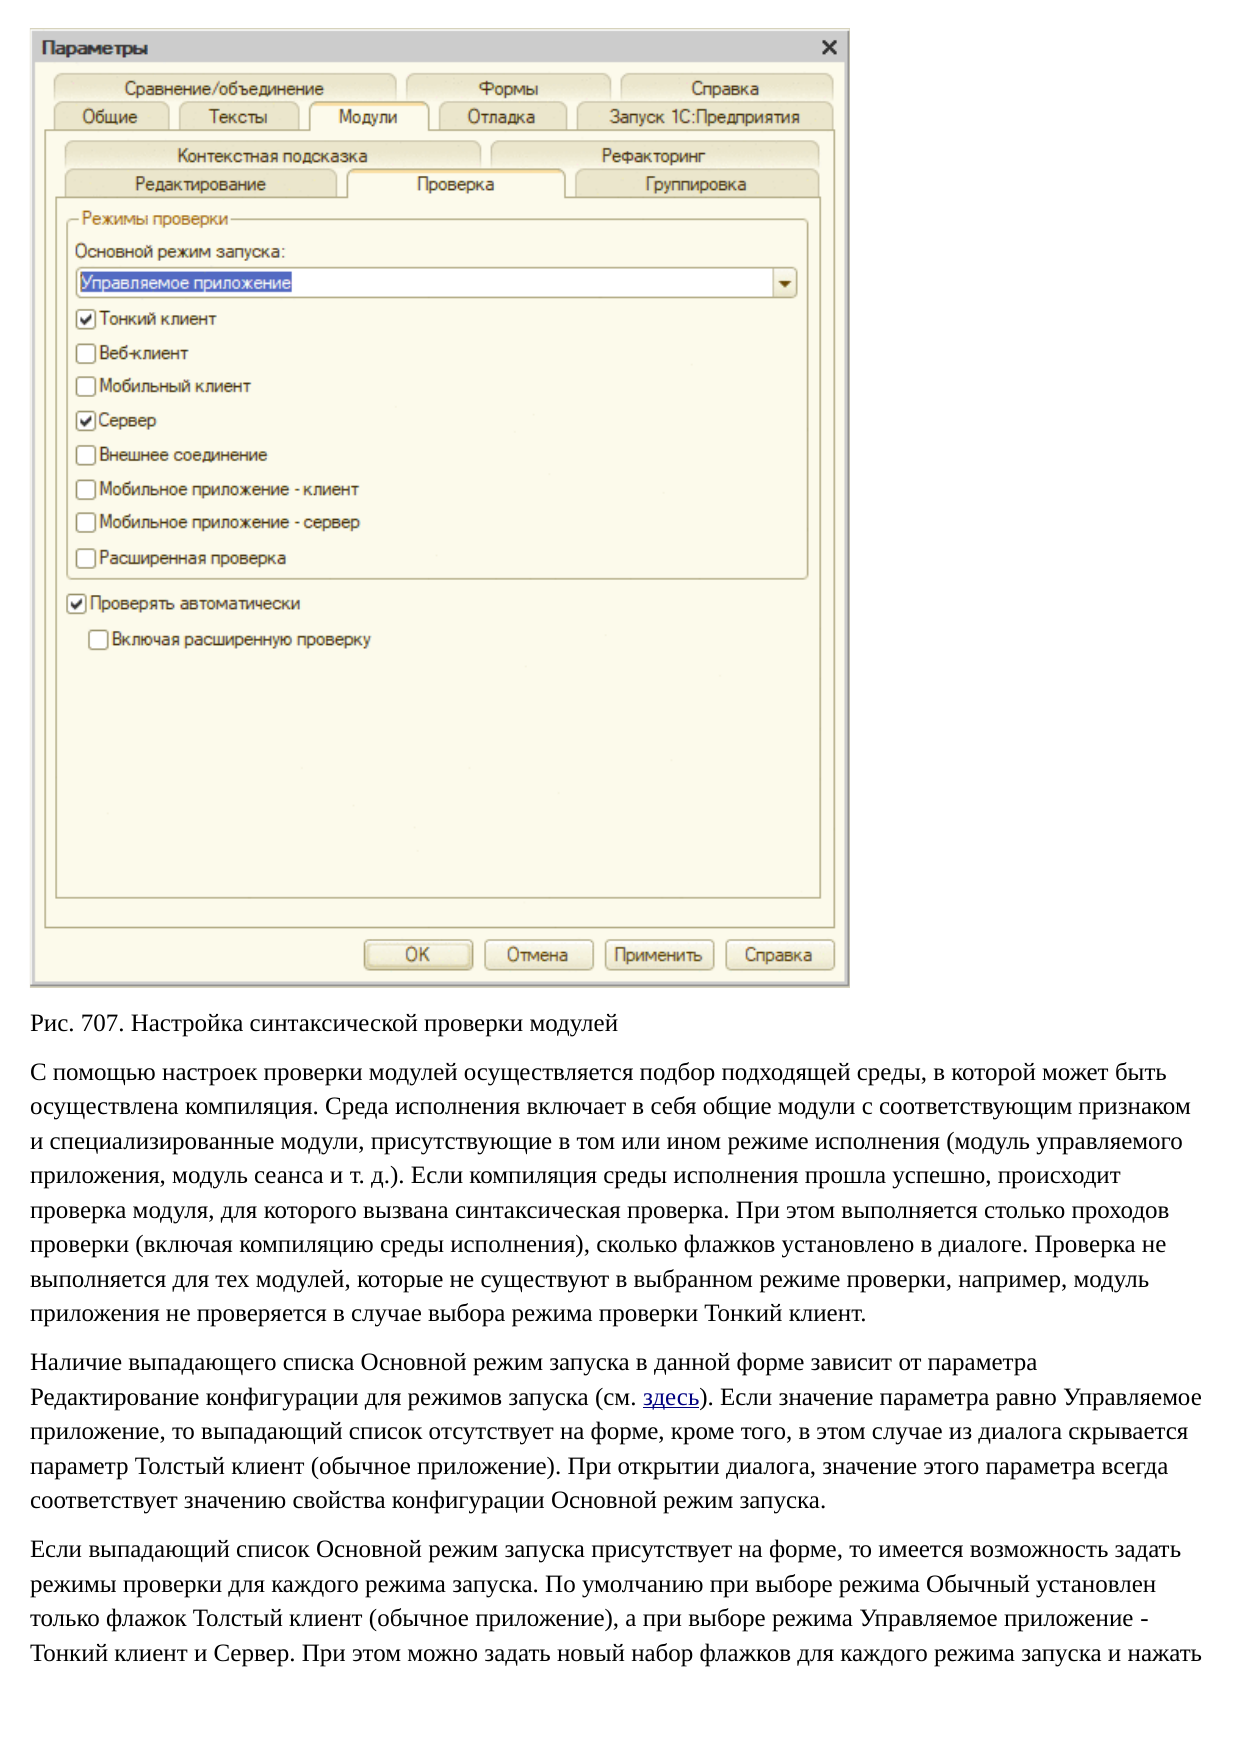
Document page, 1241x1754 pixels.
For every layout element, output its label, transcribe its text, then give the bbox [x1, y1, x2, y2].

text С помощью настроек проверки модулей осуществляется подбор подходящей среды, в которой может быть осуществлена компиляция. Среда исполнения включает в себя общие модули с соответствующим признаком и специализированные модули, присутствующие в том или ином режиме исполнения (модуль управляемого приложения, модуль сеанса и т. д.). Если компиляция среды исполнения прошла успешно, происходит проверка модуля, для которого вызвана синтаксическая проверка. При этом выполняется столько проходов проверки (включая компиляцию среды исполнения), сколько флажков установлено в диалоге. Проверка не выполняется для тех модулей, которые не существуют в выбранном режиме проверки, например, модуль приложения не проверяется в случае выбора режима проверки Тонкий клиент. [30, 1057, 1211, 1327]
picture [29, 28, 850, 988]
text Если выпадающий список Основной режим запуска присутствует на форме, то имеется возможность задать режимы проверки для каждого режима запуска. По умолчанию при выборе режима Обычный установлен только флажок Толстый клиент (обычное приложение), а при выборе режима Управляемое приложение ‑ Тонкий клиент и Сервер. При этом можно задать новый набор флажков для каждого режима запуска и нажать [30, 1534, 1211, 1666]
text Наличие выпадающего списка Основной режим запуска в данной форме зависит от параметра Редактирование конфигурации для режимов запуска (см. здесь). Если значение параметра равно Управляемое приложение, то выпадающий список отсутствует на форме, кроме того, в этом случае из диалога скрывается параметр Толстый клиент (обычное приложение). При открытии диалога, значение этого параметра всегда соответствует значению свойства конфигурации Основной режим запуска. [30, 1347, 1211, 1514]
text Рис. 707. Настройка синтаксической проверки модулей [30, 1008, 1211, 1037]
